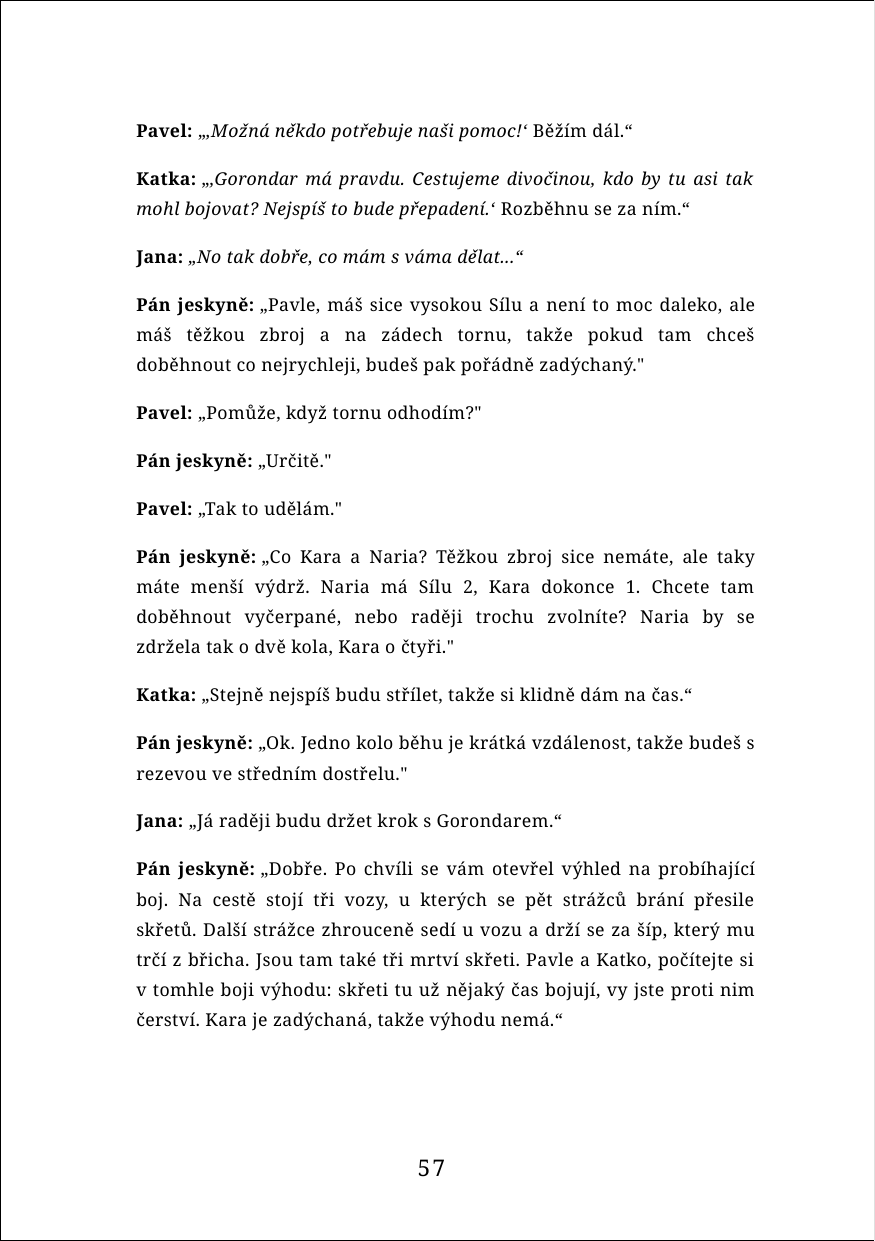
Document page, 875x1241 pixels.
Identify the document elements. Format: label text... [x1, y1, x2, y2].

text Jana: „Já raději budu držet krok s Gorondarem.“ [136, 809, 756, 833]
text Pán jeskyně: „Pavle, máš sice vysokou Sílu a není to moc daleko, ale máš těžkou zbroj a na zádech tornu, takže pokud tam chceš doběhnout co nejrychleji, budeš pak pořádně zadýchaný." [136, 292, 756, 377]
text Pán jeskyně: „Ok. Jedno kolo běhu je krátká vzdálenost, takže budeš s rezevou ve středním dostřelu." [136, 731, 756, 785]
text Pavel: „‚Možná někdo potřebuje naši pomoc!‘ Běžím dál.“ [136, 118, 756, 142]
text Pán jeskyně: „Co Kara a Naria? Těžkou zbroj sice nemáte, ale taky máte menší výdrž. Naria má Sílu 2, Kara dokonce 1. Chcete tam doběhnout vyčerpané, nebo raději trochu zvolníte? Naria by se zdržela tak o dvě kola, Kara o čtyři." [136, 544, 756, 659]
text Pán jeskyně: „Určitě." [136, 448, 756, 473]
text Pán jeskyně: „Dobře. Po chvíli se vám otevřel výhled na probíhající boj. Na cestě stojí tři vozy, u kterých se pět strážců brání přesile skřetů. Další strážce zhrouceně sedí u vozu a drží se za šíp, který mu trčí z břicha. Jsou tam také tři mrtví skřeti. Pavle a Katko, počítejte si v tomhle boji výhodu: skřeti tu už nějaký čas bojují, vy jste proti nim čerství. Kara je zadýchaná, takže výhodu nemá.“ [136, 857, 756, 1032]
text Katka: „‚Gorondar má pravdu. Cestujeme divočinou, kdo by tu asi tak mohl bojovat? Nejspíš to bude přepadení.‘ Rozběhnu se za ním.“ [136, 166, 756, 221]
text Jana: „No tak dobře, co mám s váma dělat...“ [136, 244, 756, 268]
text Pavel: „Tak to udělám." [136, 496, 756, 521]
text Pavel: „Pomůže, když tornu odhodím?" [136, 401, 756, 425]
text Katka: „Stejně nejspíš budu střílet, takže si klidně dám na čas.“ [136, 683, 756, 707]
